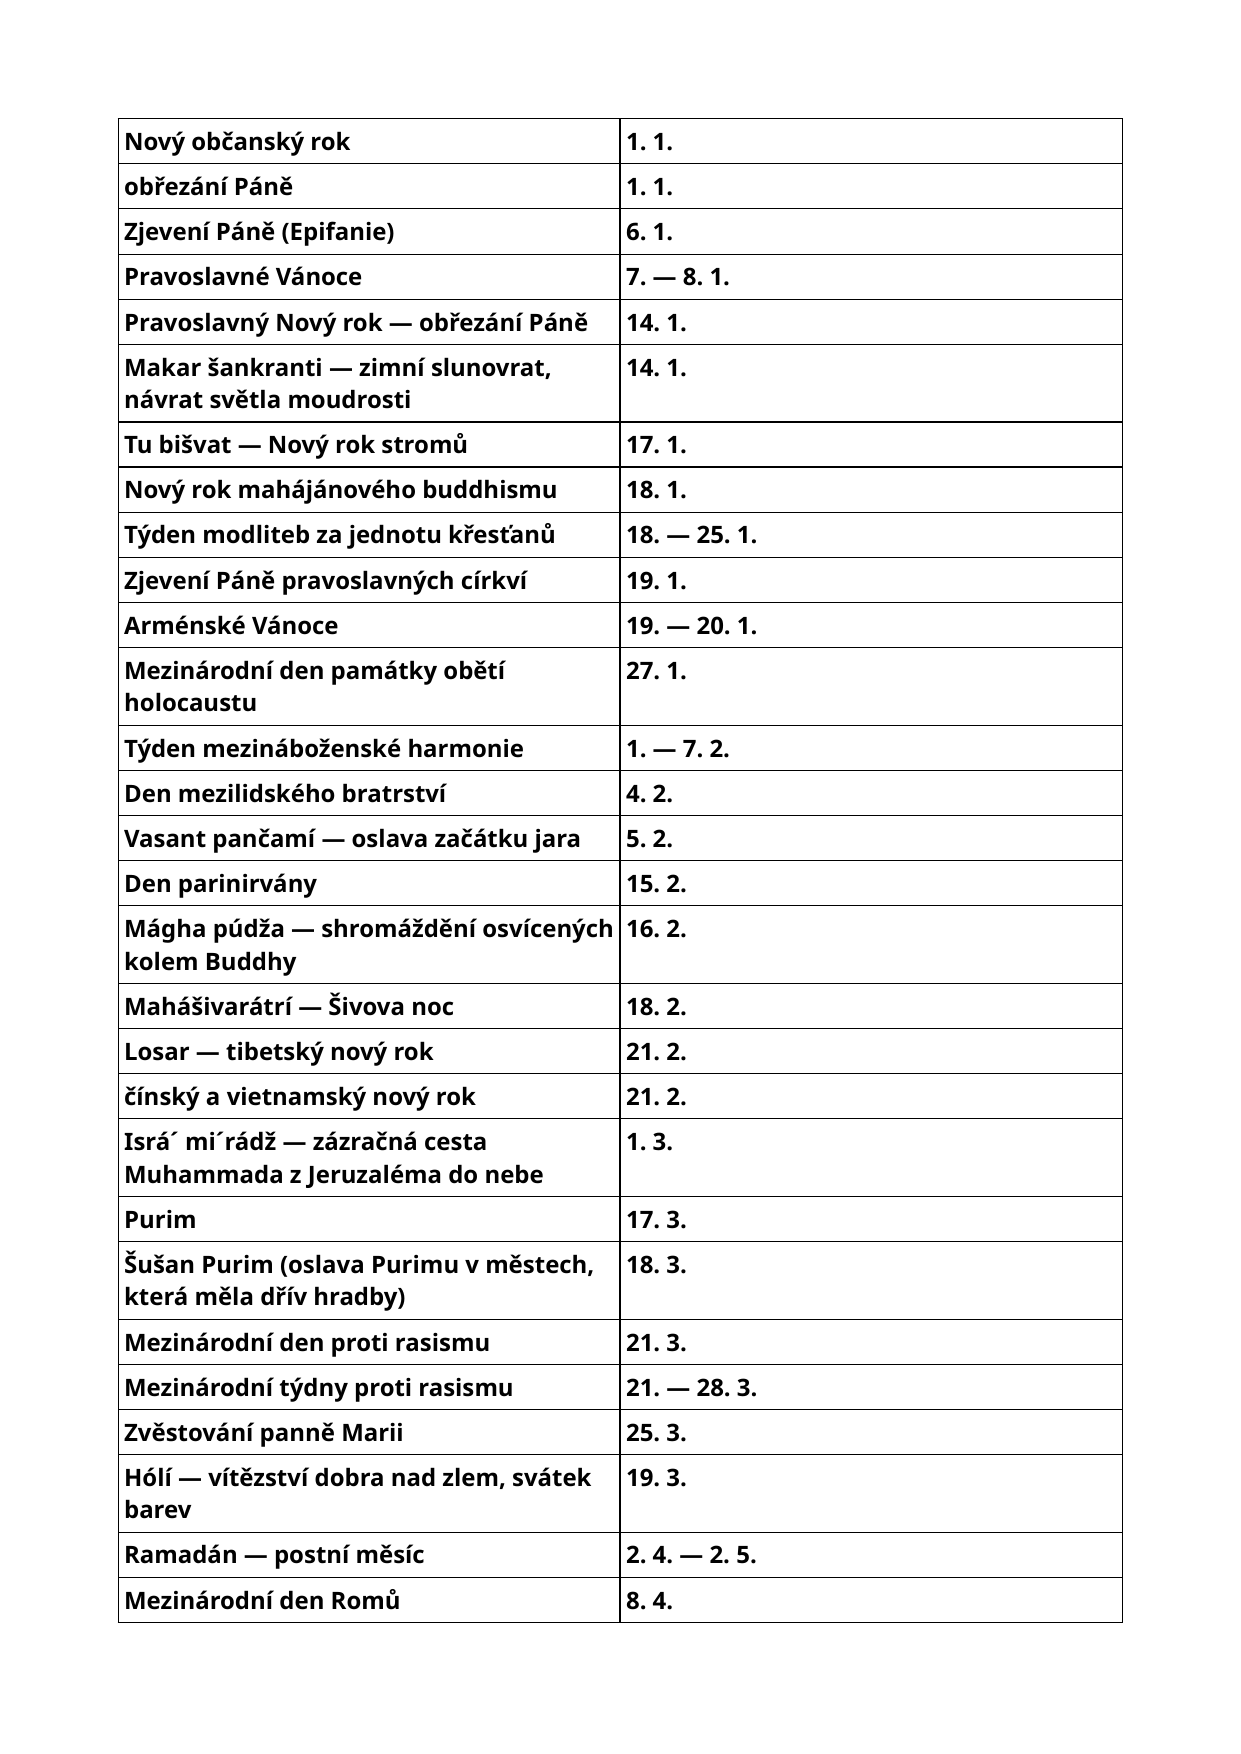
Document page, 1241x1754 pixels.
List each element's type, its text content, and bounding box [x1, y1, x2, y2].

table_cell Mezinárodní den proti rasismu [119, 1320, 619, 1364]
table_cell 4. 2. [621, 771, 1122, 815]
table_cell 27. 1. [621, 648, 1122, 724]
table_cell 19. 1. [621, 558, 1122, 602]
table_cell 7. — 8. 1. [621, 255, 1122, 298]
table_cell 25. 3. [621, 1410, 1122, 1454]
table_cell 2. 4. — 2. 5. [621, 1533, 1122, 1577]
table_cell Den mezilidského bratrství [119, 771, 619, 815]
table_cell Mezinárodní týdny proti rasismu [119, 1365, 619, 1409]
table_cell čínský a vietnamský nový rok [119, 1074, 619, 1118]
table_cell Purim [119, 1197, 619, 1241]
table_cell 17. 3. [621, 1197, 1122, 1241]
table_cell Šušan Purim (oslava Purimu v městech, která měla dřív hradby) [119, 1242, 619, 1318]
table_cell Týden modliteb za jednotu křesťanů [119, 513, 619, 557]
table_cell Tu bišvat — Nový rok stromů [119, 423, 619, 466]
table_cell 21. — 28. 3. [621, 1365, 1122, 1409]
table_cell Hólí — vítězství dobra nad zlem, svátek barev [119, 1455, 619, 1532]
table_cell 18. 2. [621, 984, 1122, 1028]
table_cell 8. 4. [621, 1578, 1122, 1622]
table_cell 19. — 20. 1. [621, 603, 1122, 647]
table_cell Ramadán — postní měsíc [119, 1533, 619, 1577]
table_cell 15. 2. [621, 861, 1122, 905]
table_cell Zjevení Páně pravoslavných církví [119, 558, 619, 602]
table_cell 6. 1. [621, 209, 1122, 253]
table_cell 1. 1. [621, 164, 1122, 208]
table_cell 17. 1. [621, 423, 1122, 466]
table_cell 16. 2. [621, 906, 1122, 983]
table_cell 21. 2. [621, 1029, 1122, 1073]
table_cell 18. — 25. 1. [621, 513, 1122, 557]
table_cell 14. 1. [621, 345, 1122, 421]
table_cell Mezinárodní den Romů [119, 1578, 619, 1622]
table_header Nový občanský rok [119, 119, 619, 163]
table_cell 1. — 7. 2. [621, 726, 1122, 770]
table_cell Mágha púdža — shromáždění osvícených kolem Buddhy [119, 906, 619, 983]
table_cell 21. 2. [621, 1074, 1122, 1118]
table_cell 14. 1. [621, 300, 1122, 344]
table_cell 21. 3. [621, 1320, 1122, 1364]
table_cell Losar — tibetský nový rok [119, 1029, 619, 1073]
table_header 1. 1. [621, 119, 1122, 163]
table_cell Zvěstování panně Marii [119, 1410, 619, 1454]
table_cell Pravoslavné Vánoce [119, 255, 619, 298]
table_cell 19. 3. [621, 1455, 1122, 1532]
table_cell Vasant pančamí — oslava začátku jara [119, 816, 619, 860]
table_cell 5. 2. [621, 816, 1122, 860]
table_cell Nový rok mahájánového buddhismu [119, 468, 619, 512]
table_cell Makar šankranti — zimní slunovrat, návrat světla moudrosti [119, 345, 619, 421]
table_cell Mezinárodní den památky obětí holocaustu [119, 648, 619, 724]
table_cell Pravoslavný Nový rok — obřezání Páně [119, 300, 619, 344]
table_cell obřezání Páně [119, 164, 619, 208]
table_cell Arménské Vánoce [119, 603, 619, 647]
table_cell Mahášivarátrí — Šivova noc [119, 984, 619, 1028]
table_cell Týden mezináboženské harmonie [119, 726, 619, 770]
table_cell Den parinirvány [119, 861, 619, 905]
table_cell 18. 1. [621, 468, 1122, 512]
table_cell Zjevení Páně (Epifanie) [119, 209, 619, 253]
table_cell 1. 3. [621, 1119, 1122, 1196]
table_cell Isrá´ mi´rádž — zázračná cesta Muhammada z Jeruzaléma do nebe [119, 1119, 619, 1196]
table_cell 18. 3. [621, 1242, 1122, 1318]
